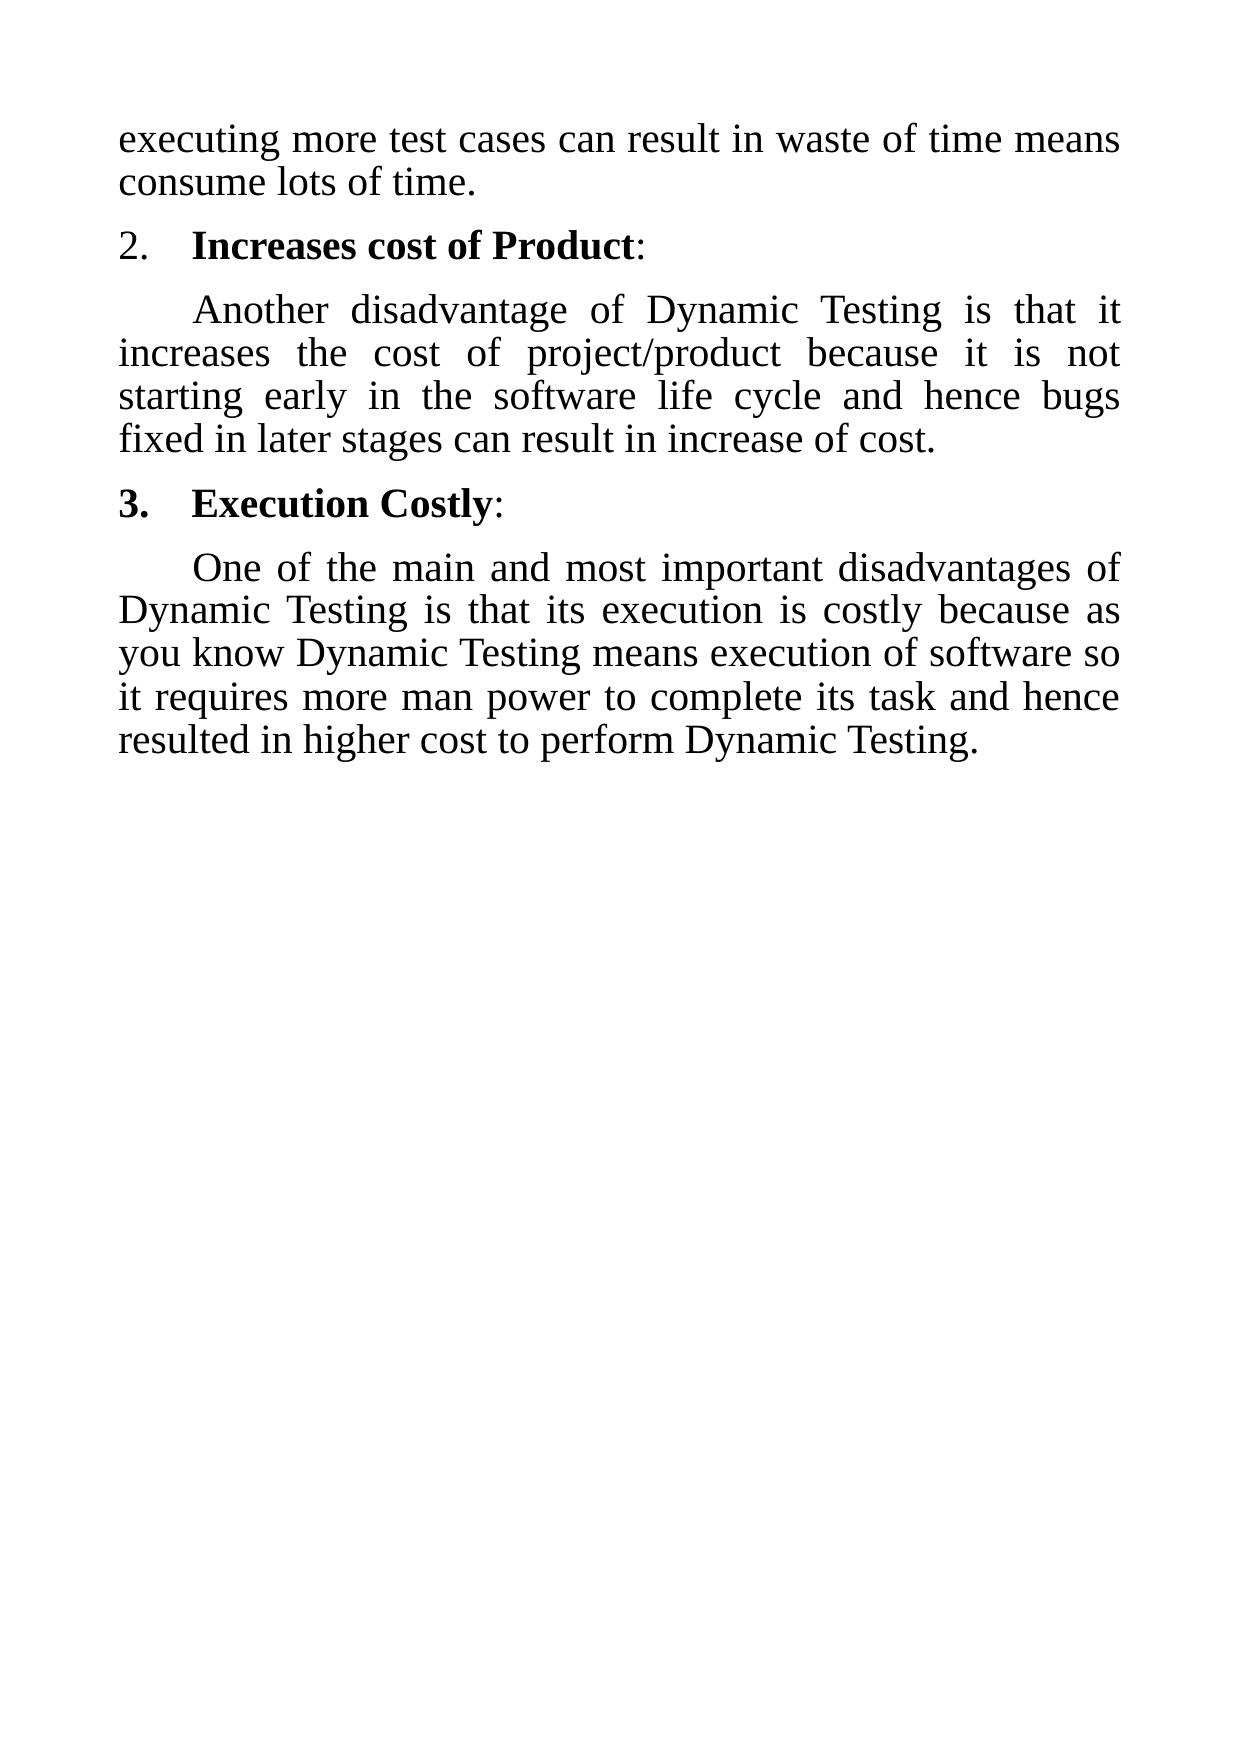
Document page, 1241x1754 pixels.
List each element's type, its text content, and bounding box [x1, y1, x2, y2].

title One of the main and most important disadvantages of Dynamic Testing is that its execution is costly because as you know Dynamic Testing means execution of software so it requires more man power to complete its task and hence resulted in higher cost to perform Dynamic Testing. [118, 546, 1122, 762]
title 3. Execution Costly: [118, 482, 1122, 526]
title 2. Increases cost of Product: [118, 225, 1122, 268]
title executing more test cases can result in waste of time means consume lots of time. [118, 118, 1122, 204]
title Another disadvantage of Dynamic Testing is that it increases the cost of project/product because it is not starting early in the software life cycle and hence bugs fixed in later stages can result in increase of cost. [118, 289, 1122, 462]
